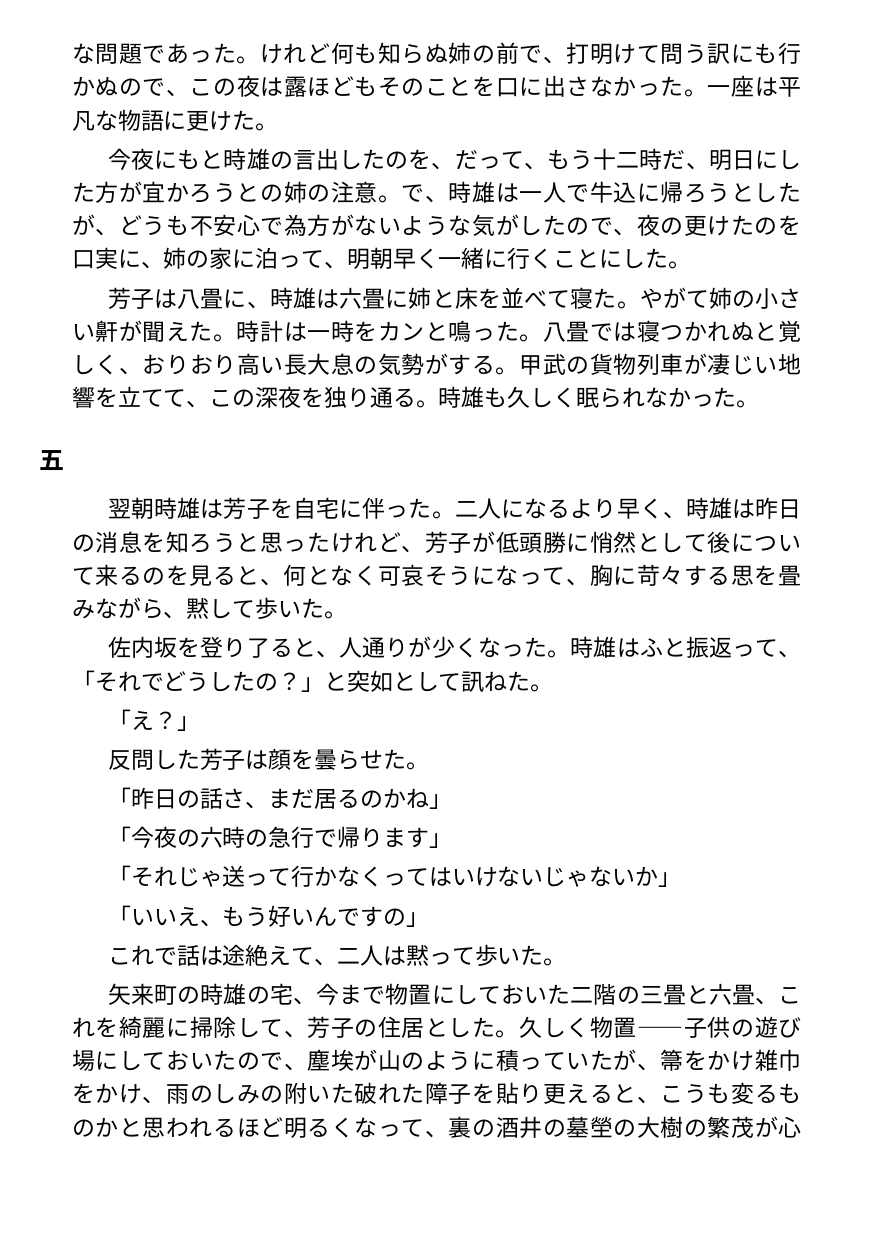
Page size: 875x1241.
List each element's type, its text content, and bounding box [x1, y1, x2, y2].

text 「それじゃ送って行かなくってはいけないじゃないか」 [72, 859, 802, 892]
text これで話は途絶えて、二人は黙って歩いた。 [72, 937, 802, 971]
text 芳子は八畳に、時雄は六畳に姉と床を並べて寝た。やがて姉の小さい鼾が聞えた。時計は一時をカンと鳴った。八畳では寝つかれぬと覚しく、おりおり高い長大息の気勢がする。甲武の貨物列車が凄じい地響を立てて、この深夜を独り通る。時雄も久しく眠られなかった。 [72, 281, 802, 413]
text な問題であった。けれど何も知らぬ姉の前で、打明けて問う訳にも行かぬので、この夜は露ほどもそのことを口に出さなかった。一座は平凡な物語に更けた。 [72, 36, 802, 136]
text 矢来町の時雄の宅、今まで物置にしておいた二階の三畳と六畳、これを綺麗に掃除して、芳子の住居とした。久しく物置――子供の遊び場にしておいたので、塵埃が山のように積っていたが、箒をかけ雑巾をかけ、雨のしみの附いた破れた障子を貼り更えると、こうも変るものかと思われるほど明るくなって、裏の酒井の墓塋の大樹の繁茂が心 [72, 977, 802, 1143]
text 「いいえ、もう好いんですの」 [72, 898, 802, 932]
text 「今夜の六時の急行で帰ります」 [72, 820, 802, 853]
subtitle 五 [36, 437, 838, 479]
text 「え？」 [72, 702, 802, 736]
text 翌朝時雄は芳子を自宅に伴った。二人になるより早く、時雄は昨日の消息を知ろうと思ったけれど、芳子が低頭勝に悄然として後について来るのを見ると、何となく可哀そうになって、胸に苛々する思を畳みながら、黙して歩いた。 [72, 491, 802, 624]
text 反問した芳子は顔を曇らせた。 [72, 742, 802, 775]
text 今夜にもと時雄の言出したのを、だって、もう十二時だ、明日にした方が宜かろうとの姉の注意。で、時雄は一人で牛込に帰ろうとしたが、どうも不安心で為方がないような気がしたので、夜の更けたのを口実に、姉の家に泊って、明朝早く一緒に行くことにした。 [72, 142, 802, 274]
text 「昨日の話さ、まだ居るのかね」 [72, 781, 802, 814]
text 佐内坂を登り了ると、人通りが少くなった。時雄はふと振返って、「それでどうしたの？」と突如として訊ねた。 [72, 630, 802, 697]
